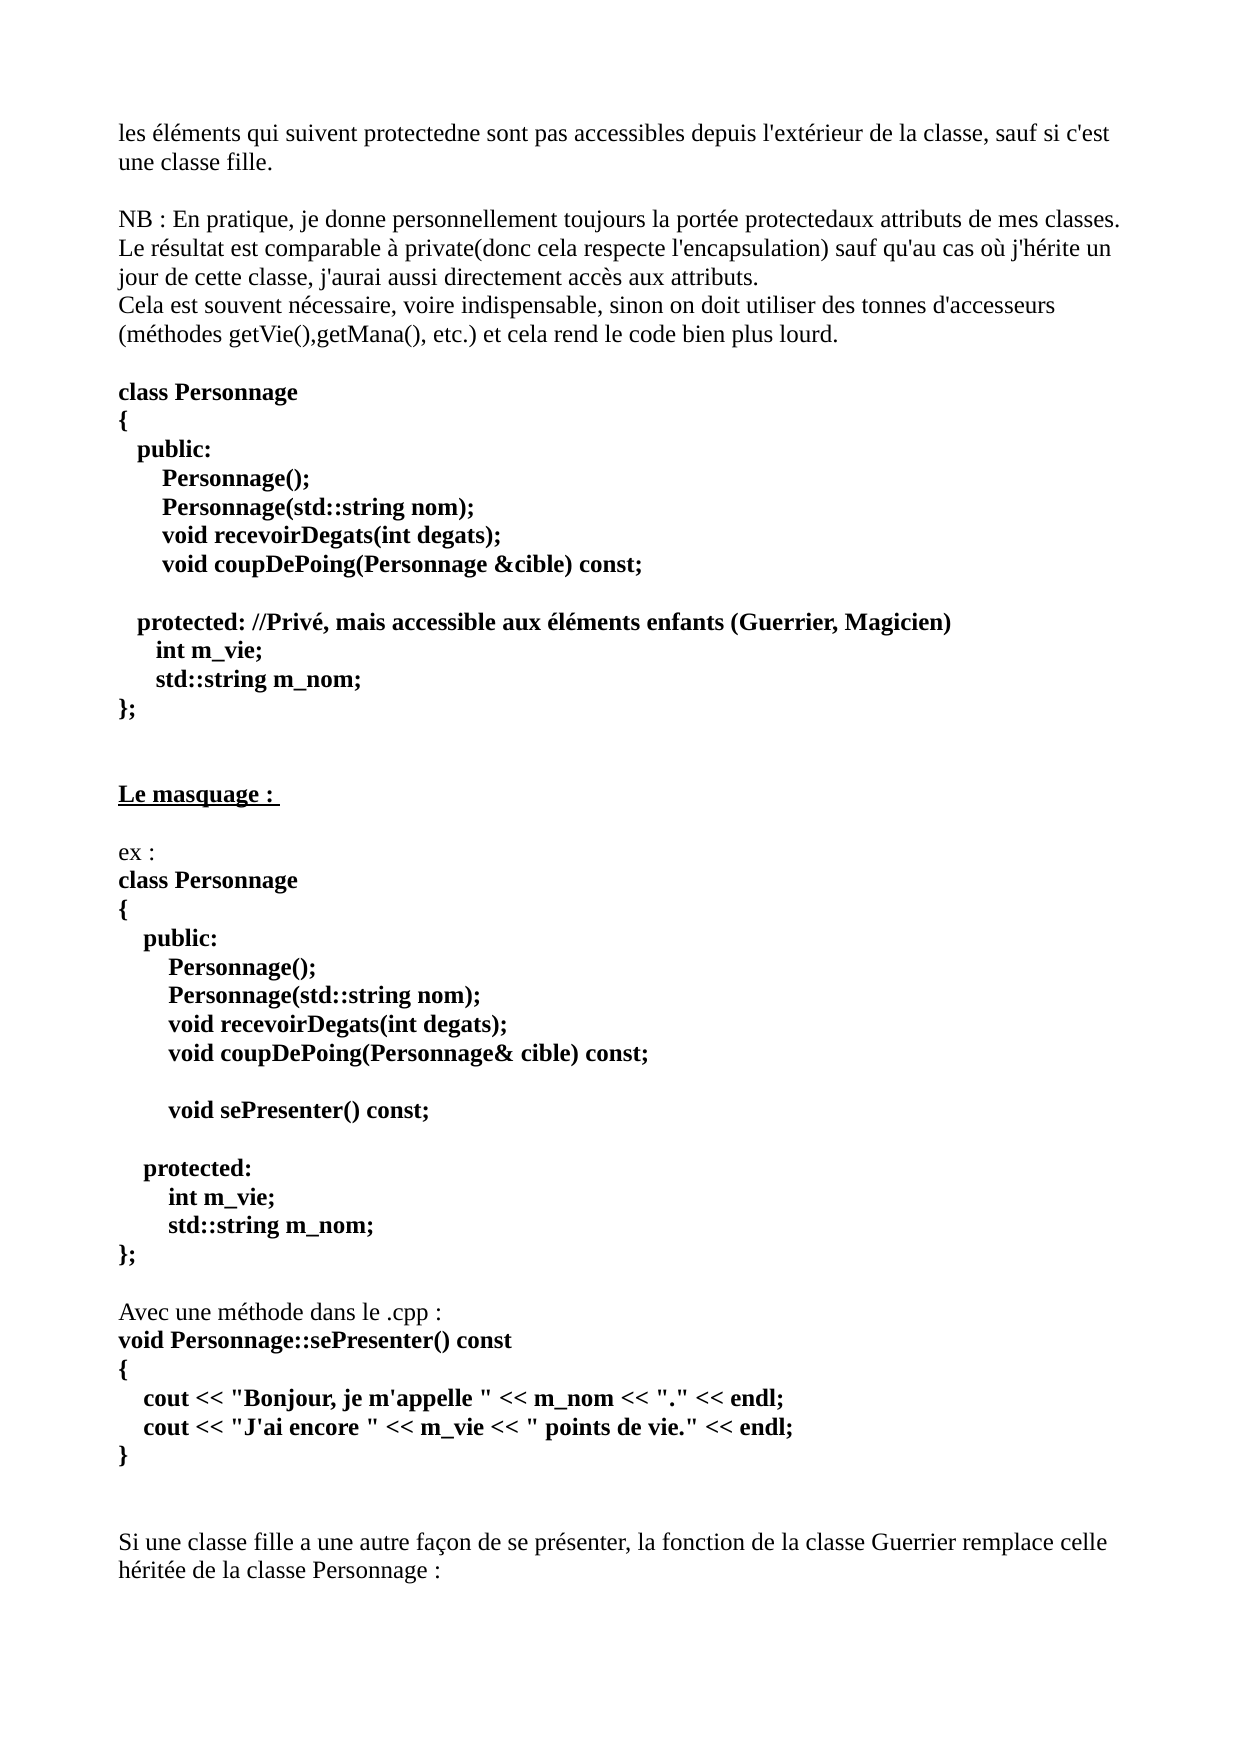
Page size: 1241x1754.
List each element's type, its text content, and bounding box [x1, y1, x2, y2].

text protected: //Privé, mais accessible aux éléments enfants (Guerrier, Magicien) [118, 607, 1122, 636]
text std::string m_nom; [118, 1211, 1122, 1239]
text { [118, 406, 1122, 434]
text { [118, 1354, 1122, 1383]
text Personnage(std::string nom); [118, 492, 1122, 521]
text cout << "Bonjour, je m'appelle " << m_nom << "." << endl; [118, 1383, 1122, 1412]
text std::string m_nom; [118, 664, 1122, 693]
text }; [118, 1239, 1122, 1268]
text public: [118, 923, 1122, 952]
text void sePresenter() const; [118, 1096, 1122, 1124]
text void coupDePoing(Personnage& cible) const; [118, 1038, 1122, 1067]
text Avec une méthode dans le .cpp : [118, 1297, 1122, 1326]
text int m_vie; [118, 1182, 1122, 1211]
text int m_vie; [118, 636, 1122, 664]
text Personnage(); [118, 463, 1122, 492]
text class Personnage [118, 866, 1122, 894]
text Si une classe fille a une autre façon de se présenter, la fonction de la classe Guerrier remplace celle héritée de la classe Personnage : [118, 1527, 1122, 1584]
text } [118, 1441, 1122, 1469]
text void Personnage::sePresenter() const [118, 1326, 1122, 1354]
text protected: [118, 1153, 1122, 1182]
text class Personnage [118, 377, 1122, 406]
text cout << "J'ai encore " << m_vie << " points de vie." << endl; [118, 1412, 1122, 1441]
text void recevoirDegats(int degats); [118, 1009, 1122, 1038]
text Personnage(); [118, 952, 1122, 981]
text Le masquage : [118, 779, 1122, 808]
text void coupDePoing(Personnage &cible) const; [118, 549, 1122, 578]
text void recevoirDegats(int degats); [118, 521, 1122, 549]
text ex : [118, 837, 1122, 866]
text les éléments qui suivent protectedne sont pas accessibles depuis l'extérieur de la classe, sauf si c'est une classe fille. [118, 118, 1122, 176]
text public: [118, 434, 1122, 463]
text Personnage(std::string nom); [118, 981, 1122, 1009]
text { [118, 894, 1122, 923]
text Cela est souvent nécessaire, voire indispensable, sinon on doit utiliser des tonnes d'accesseurs (méthodes getVie(),getMana(), etc.) et cela rend le code bien plus lourd. [118, 291, 1122, 348]
text NB : En pratique, je donne personnellement toujours la portée protectedaux attributs de mes classes. Le résultat est comparable à private(donc cela respecte l'encapsulation) sauf qu'au cas où j'hérite un jour de cette classe, j'aurai aussi directement accès aux attributs. [118, 204, 1122, 291]
text }; [118, 693, 1122, 722]
